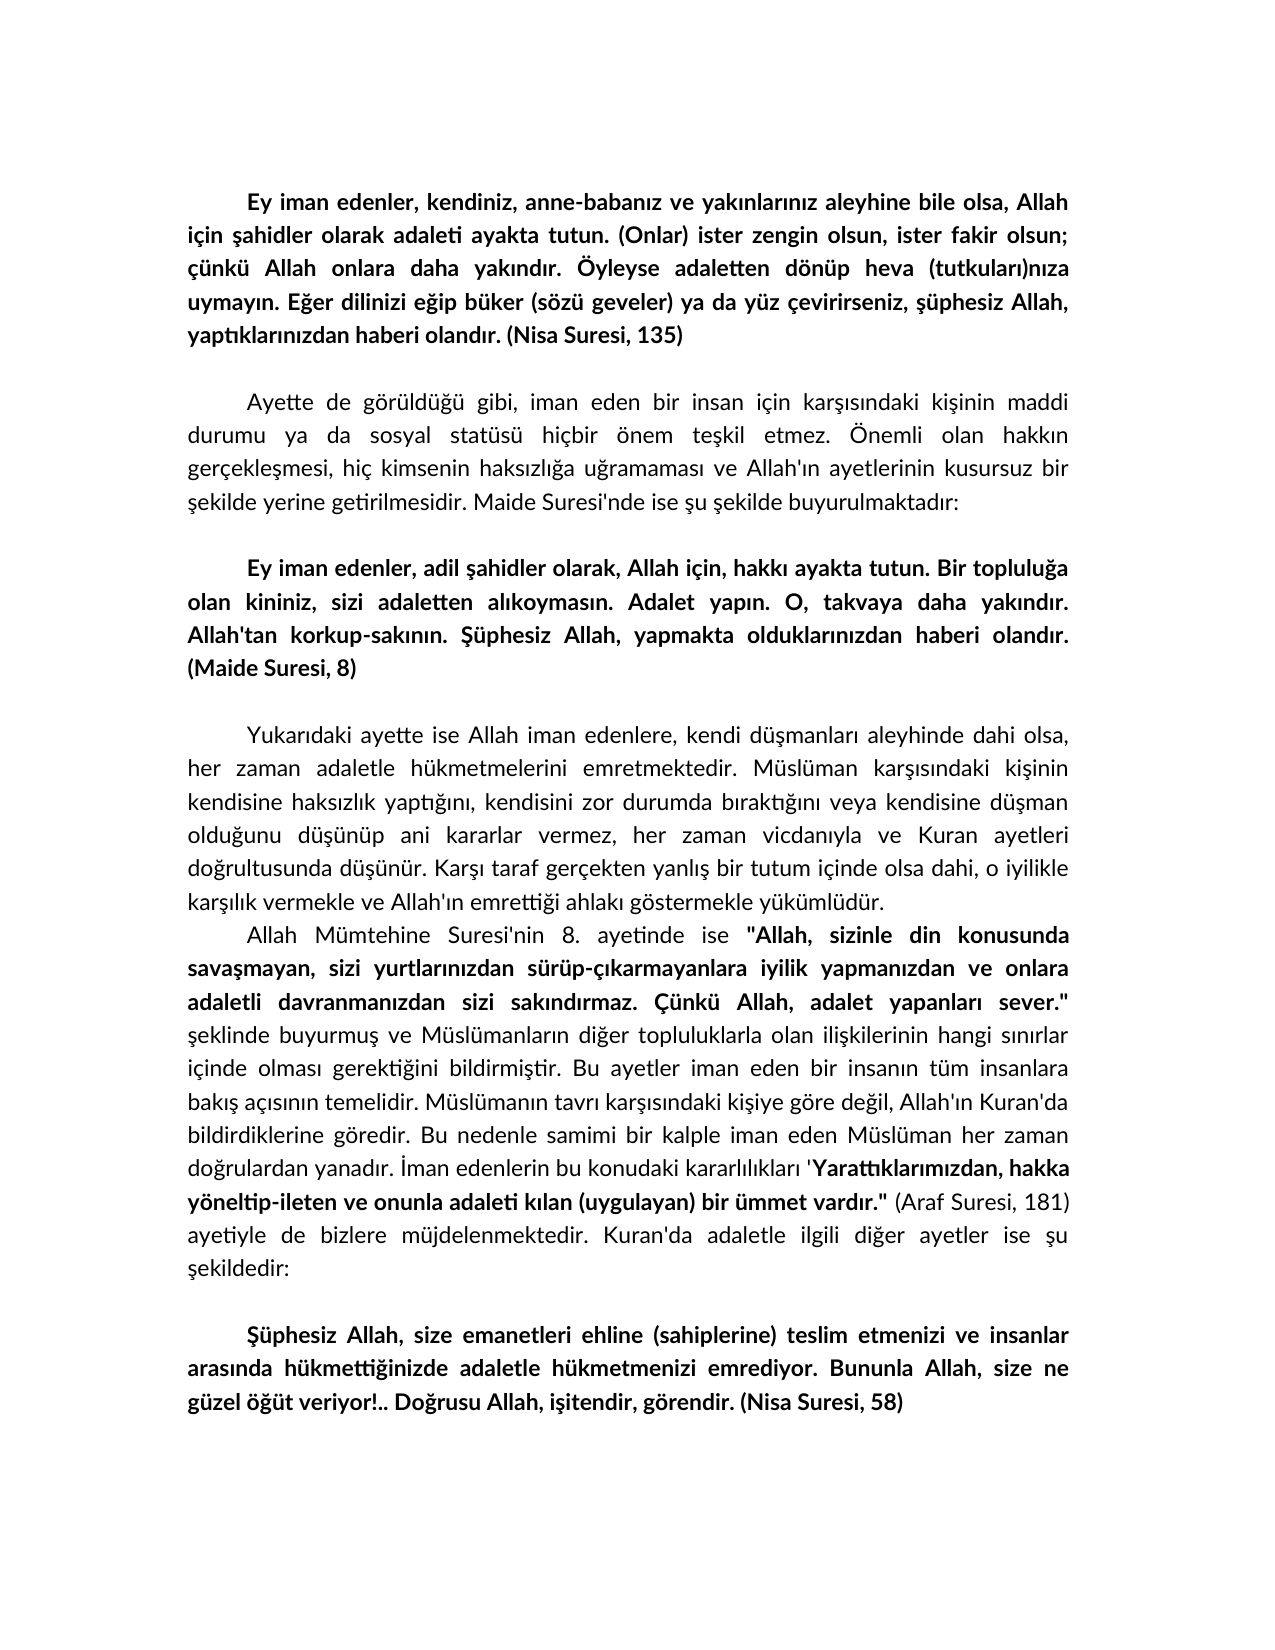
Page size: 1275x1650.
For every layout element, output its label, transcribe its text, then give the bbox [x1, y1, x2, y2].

text Yukarıdaki ayette ise Allah iman edenlere, kendi düşmanları aleyhinde dahi olsa, her zaman adaletle hükmetmelerini emretmektedir. Müslüman karşısındaki kişinin kendisine haksızlık yaptığını, kendisini zor durumda bıraktığını veya kendisine düşman olduğunu düşünüp ani kararlar vermez, her zaman vicdanıyla ve Kuran ayetleri doğrultusunda düşünür. Karşı taraf gerçekten yanlış bir tutum içinde olsa dahi, o iyilikle karşılık vermekle ve Allah'ın emrettiği ahlakı göstermekle yükümlüdür. [187, 717, 1070, 917]
text Ey iman edenler, adil şahidler olarak, Allah için, hakkı ayakta tutun. Bir topluluğa olan kininiz, sizi adaletten alıkoymasın. Adalet yapın. O, takvaya daha yakındır. Allah'tan korkup-sakının. Şüphesiz Allah, yapmakta olduklarınızdan haberi olandır. (Maide Suresi, 8) [187, 550, 1070, 683]
text Ey iman edenler, kendiniz, anne-babanız ve yakınlarınız aleyhine bile olsa, Allah için şahidler olarak adaleti ayakta tutun. (Onlar) ister zengin olsun, ister fakir olsun; çünkü Allah onlara daha yakındır. Öyleyse adaletten dönüp heva (tutkuları)nıza uymayın. Eğer dilinizi eğip büker (sözü geveler) ya da yüz çevirirseniz, şüphesiz Allah, yaptıklarınızdan haberi olandır. (Nisa Suresi, 135) [187, 183, 1070, 350]
text Ayette de görüldüğü gibi, iman eden bir insan için karşısındaki kişinin maddi durumu ya da sosyal statüsü hiçbir önem teşkil etmez. Önemli olan hakkın gerçekleşmesi, hiç kimsenin haksızlığa uğramaması ve Allah'ın ayetlerinin kusursuz bir şekilde yerine getirilmesidir. Maide Suresi'nde ise şu şekilde buyurulmaktadır: [187, 383, 1070, 517]
text Allah Mümtehine Suresi'nin 8. ayetinde ise "Allah, sizinle din konusunda savaşmayan, sizi yurtlarınızdan sürüp-çıkarmayanlara iyilik yapmanızdan ve onlara adaletli davranmanızdan sizi sakındırmaz. Çünkü Allah, adalet yapanları sever." şeklinde buyurmuş ve Müslümanların diğer topluluklarla olan ilişkilerinin hangi sınırlar içinde olması gerektiğini bildirmiştir. Bu ayetler iman eden bir insanın tüm insanlara bakış açısının temelidir. Müslümanın tavrı karşısındaki kişiye göre değil, Allah'ın Kuran'da bildirdiklerine göredir. Bu nedenle samimi bir kalple iman eden Müslüman her zaman doğrulardan yanadır. İman edenlerin bu konudaki kararlılıkları 'Yarattıklarımızdan, hakka yöneltip-ileten ve onunla adaleti kılan (uygulayan) bir ümmet vardır." (Araf Suresi, 181) ayetiyle de bizlere müjdelenmektedir. Kuran'da adaletle ilgili diğer ayetler ise şu şekildedir: [187, 917, 1070, 1283]
text Şüphesiz Allah, size emanetleri ehline (sahiplerine) teslim etmenizi ve insanlar arasında hükmettiğinizde adaletle hükmetmenizi emrediyor. Bununla Allah, size ne güzel öğüt veriyor!.. Doğrusu Allah, işitendir, görendir. (Nisa Suresi, 58) [187, 1317, 1070, 1417]
